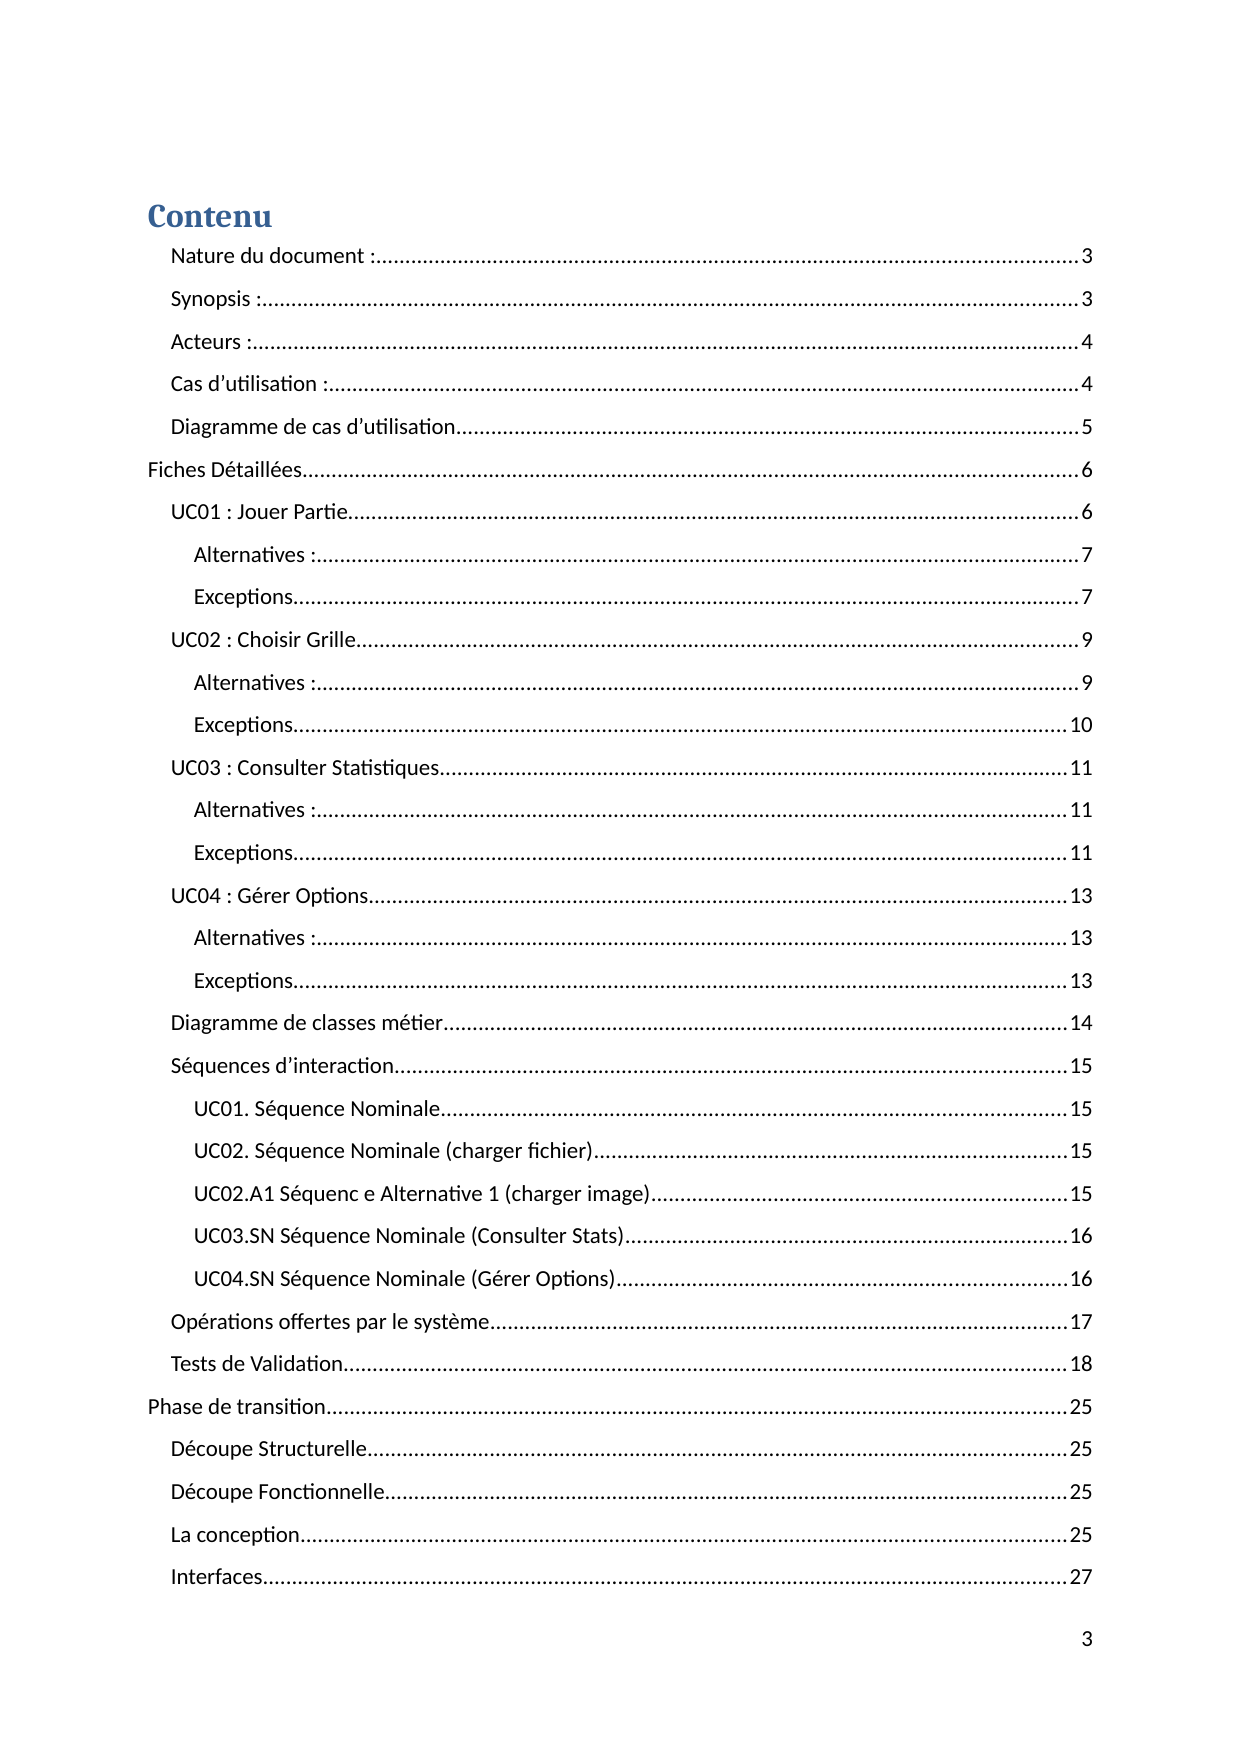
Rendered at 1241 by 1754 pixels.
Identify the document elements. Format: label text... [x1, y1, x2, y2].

text Découpe Fonctionnelle 25 [171, 1477, 1093, 1505]
text UC02.A1 Séquenc e Alternative 1 (charger image) 15 [193, 1179, 1093, 1207]
text Séquences d’interaction 15 [171, 1051, 1093, 1079]
text Fiches Détaillées 6 [148, 455, 1093, 483]
text Alternatives : 13 [193, 923, 1093, 951]
text Acteurs : 4 [171, 327, 1093, 355]
text Synopsis : 3 [171, 284, 1093, 312]
text Exceptions 13 [193, 966, 1093, 994]
text UC01 : Jouer Partie 6 [171, 497, 1093, 525]
text Diagramme de cas d’utilisation 5 [171, 412, 1093, 440]
text UC04 : Gérer Options 13 [171, 881, 1093, 909]
text Exceptions 7 [193, 582, 1093, 611]
text Alternatives : 9 [193, 668, 1093, 696]
subtitle Contenu [148, 198, 1093, 236]
text UC01. Séquence Nominale 15 [193, 1094, 1093, 1122]
text UC02 : Choisir Grille 9 [171, 625, 1093, 653]
text Exceptions 11 [193, 838, 1093, 866]
text Exceptions 10 [193, 710, 1093, 738]
text Diagramme de classes métier 14 [171, 1008, 1093, 1037]
text UC04.SN Séquence Nominale (Gérer Options) 16 [193, 1264, 1093, 1292]
text Opérations offertes par le système 17 [171, 1307, 1093, 1335]
text Nature du document : 3 [171, 242, 1093, 270]
text Tests de Validation 18 [171, 1349, 1093, 1377]
text Découpe Structurelle 25 [171, 1434, 1093, 1463]
text Cas d’utilisation : 4 [171, 369, 1093, 397]
text UC03 : Consulter Statistiques 11 [171, 753, 1093, 781]
text UC02. Séquence Nominale (charger fichier) 15 [193, 1136, 1093, 1164]
text Phase de transition 25 [148, 1392, 1093, 1420]
text Alternatives : 7 [193, 540, 1093, 568]
text Alternatives : 11 [193, 796, 1093, 823]
text UC03.SN Séquence Nominale (Consulter Stats) 16 [193, 1222, 1093, 1249]
text Interfaces 27 [171, 1562, 1093, 1590]
text La conception 25 [171, 1520, 1093, 1548]
